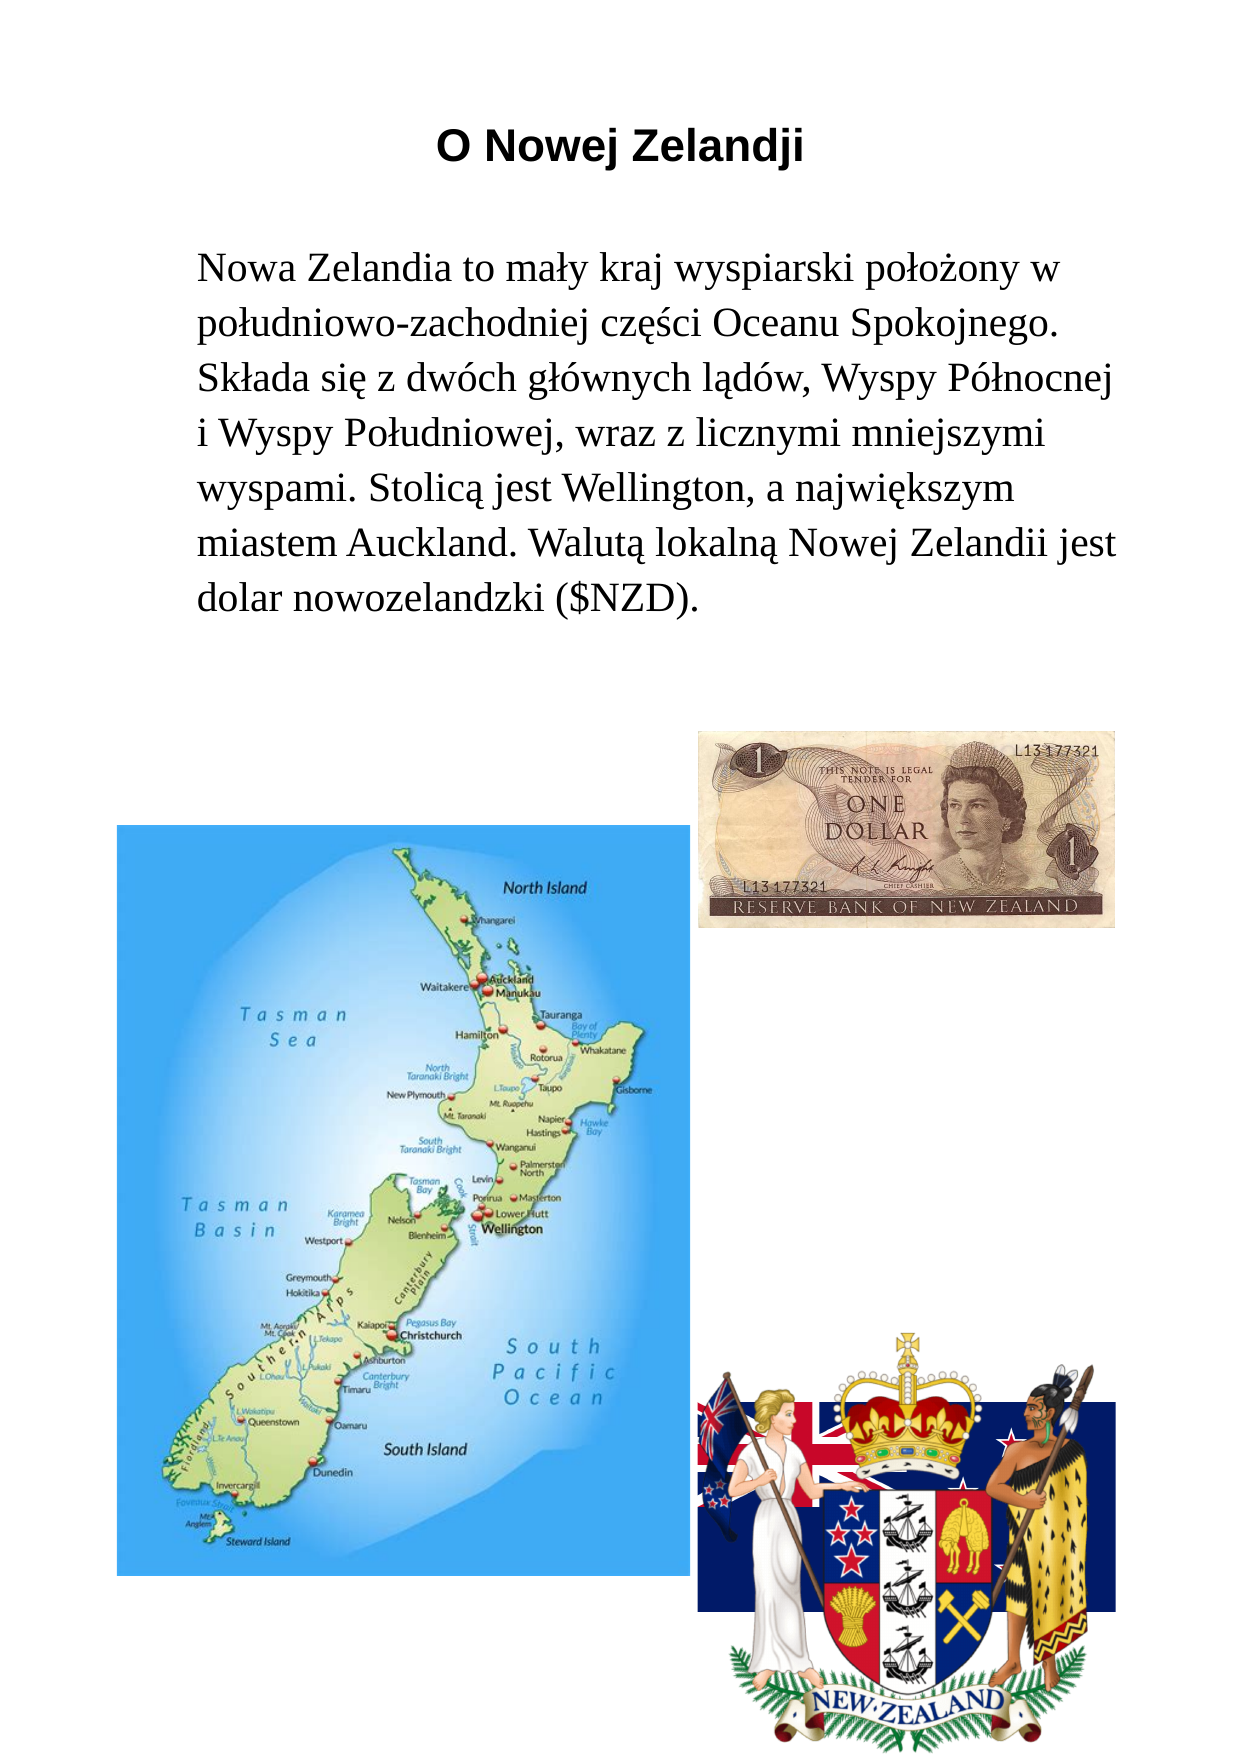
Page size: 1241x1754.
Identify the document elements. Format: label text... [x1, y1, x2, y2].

picture [116, 825, 691, 1576]
subtitle O Nowej Zelandji [118, 118, 1122, 171]
list Nowa Zelandia to mały kraj wyspiarski położony w południowo-zachodniej części Oceanu Spokojnego. Składa się z dwóch głównych lądów, Wyspy Północnej i Wyspy Południowej, wraz z licznymi mniejszymi wyspami. Stolicą jest Wellington, a największym miastem Auckland. Walutą lokalną Nowej Zelandii jest dolar nowozelandzki ($NZD). [155, 242, 1122, 621]
picture [697, 1332, 1118, 1754]
picture [698, 731, 1115, 928]
